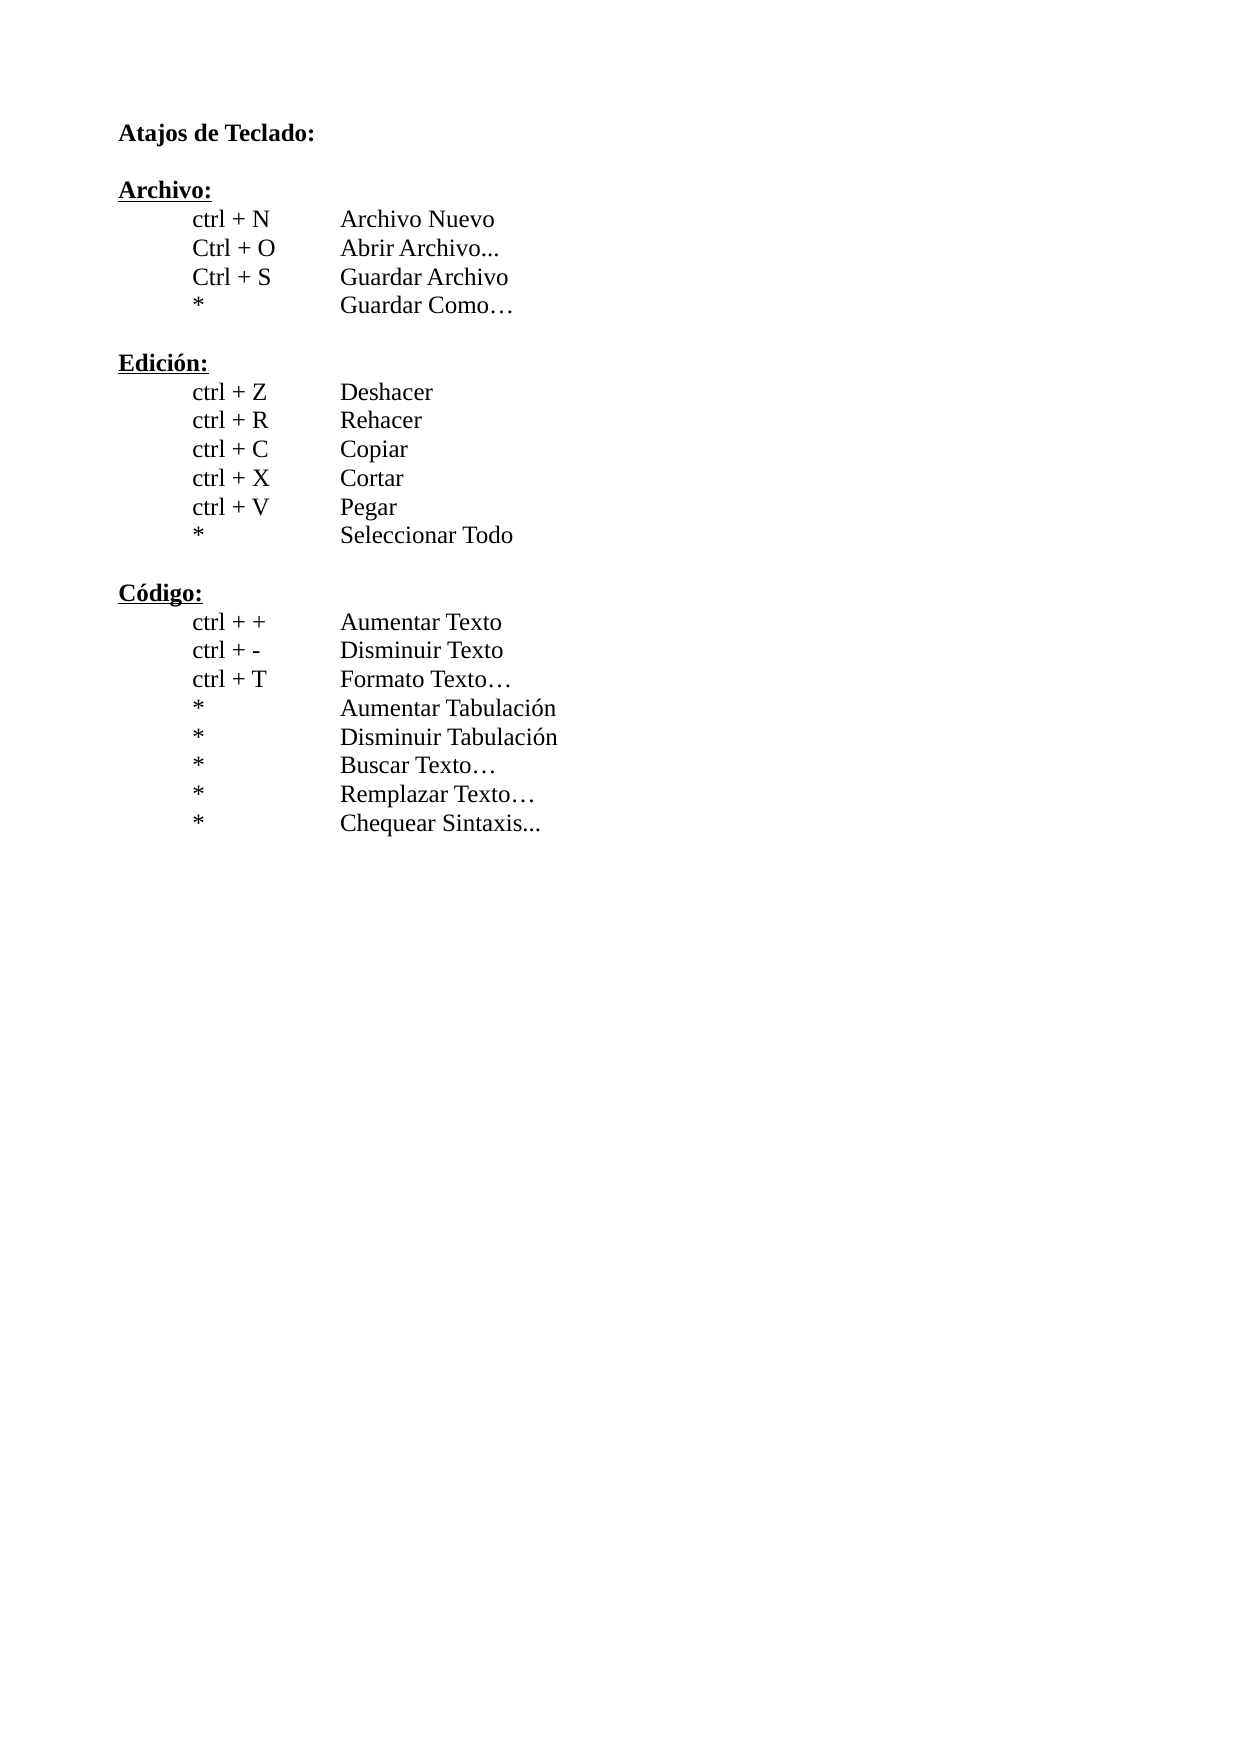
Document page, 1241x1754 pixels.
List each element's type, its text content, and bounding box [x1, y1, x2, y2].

text ctrl + Z Deshacer [118, 377, 1122, 406]
text ctrl + N Archivo Nuevo [118, 204, 1122, 233]
text * Buscar Texto… [118, 751, 1122, 779]
text * Disminuir Tabulación [118, 722, 1122, 751]
text ctrl + R Rehacer [118, 406, 1122, 434]
text Código: [118, 578, 1122, 607]
text * Aumentar Tabulación [118, 693, 1122, 722]
text Archivo: [118, 176, 1122, 204]
text Ctrl + O Abrir Archivo... [118, 233, 1122, 262]
text * Remplazar Texto… [118, 779, 1122, 808]
text ctrl + X Cortar [118, 463, 1122, 492]
text ctrl + T Formato Texto… [118, 664, 1122, 693]
text ctrl + V Pegar [118, 492, 1122, 521]
text ctrl + - Disminuir Texto [118, 636, 1122, 664]
text Atajos de Teclado: [118, 118, 1122, 147]
text ctrl + C Copiar [118, 434, 1122, 463]
text * Guardar Como… [118, 291, 1122, 319]
text Edición: [118, 348, 1122, 377]
text ctrl + + Aumentar Texto [118, 607, 1122, 636]
text * Chequear Sintaxis... [118, 808, 1122, 837]
text * Seleccionar Todo [118, 521, 1122, 549]
text Ctrl + S Guardar Archivo [118, 262, 1122, 291]
